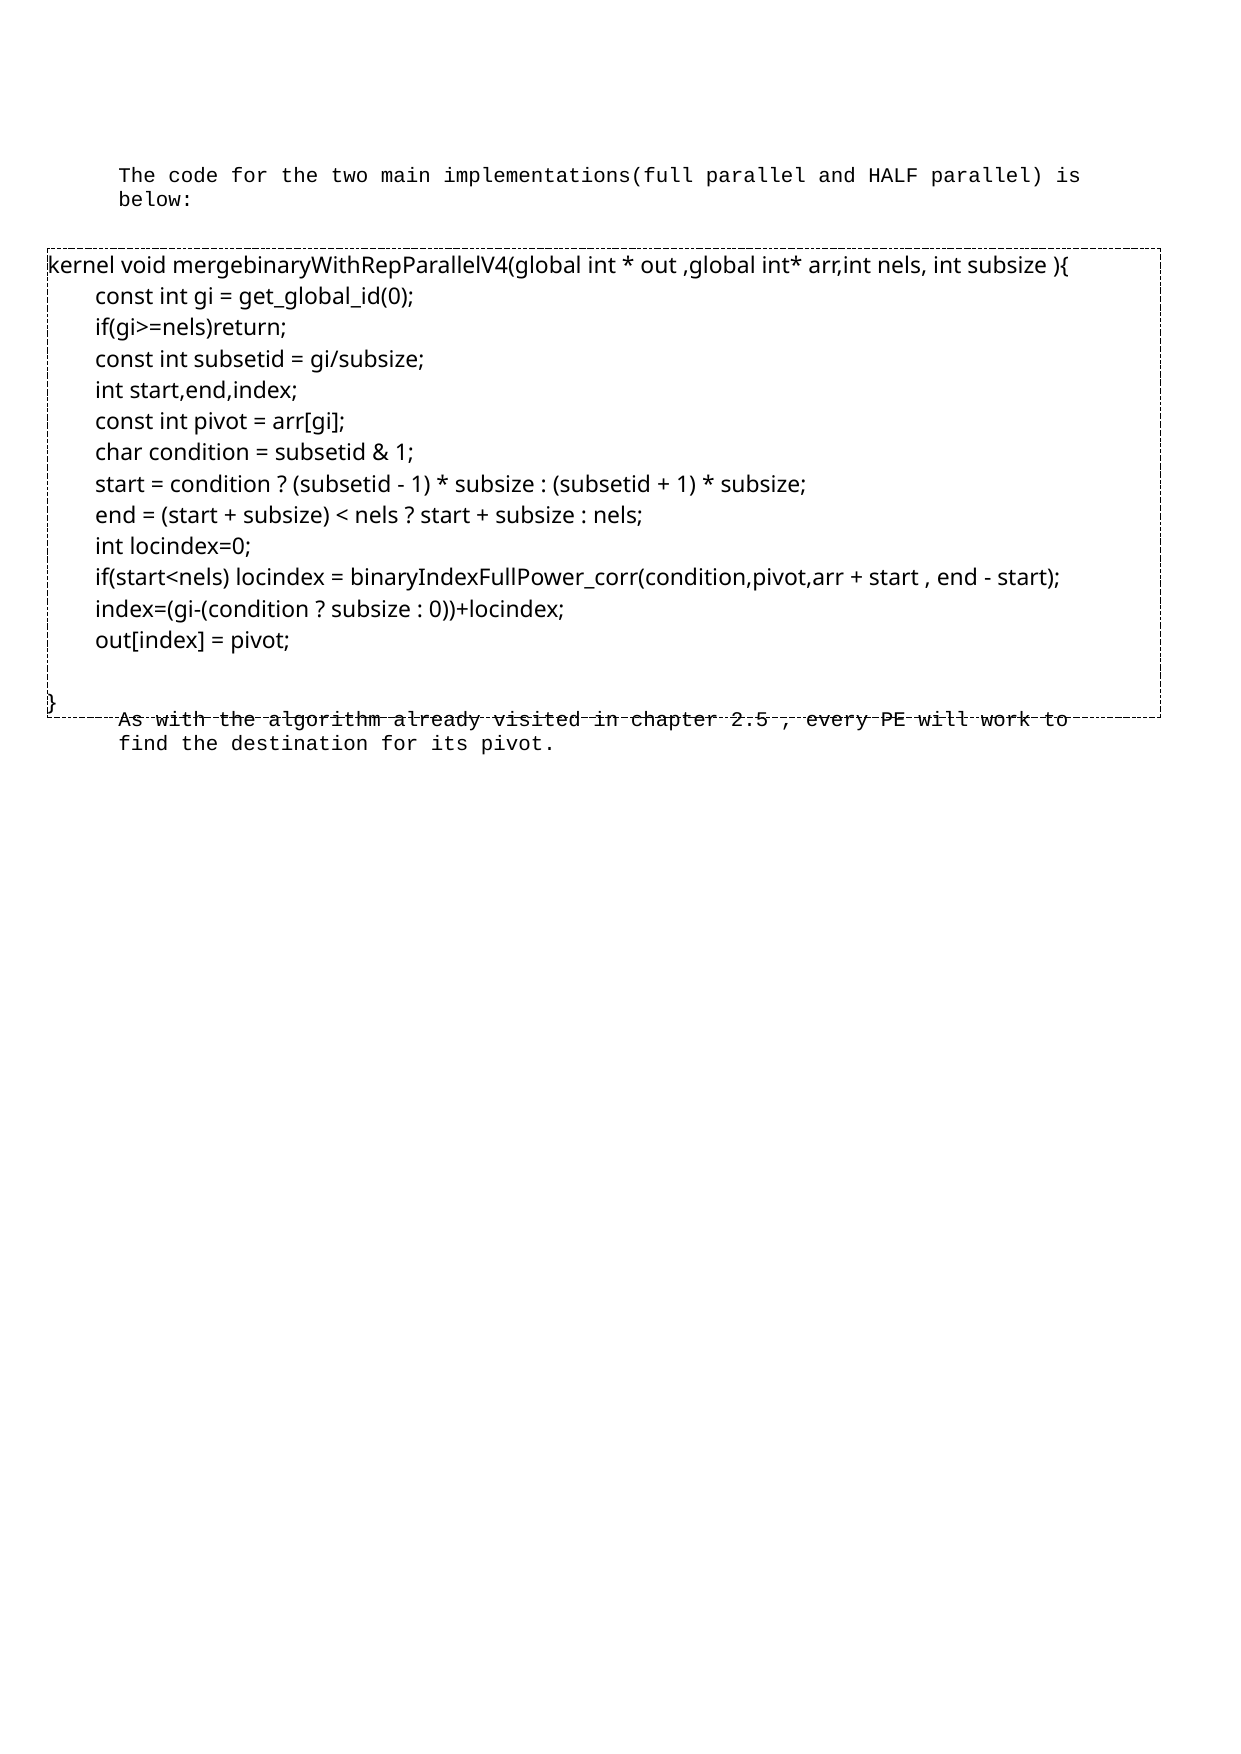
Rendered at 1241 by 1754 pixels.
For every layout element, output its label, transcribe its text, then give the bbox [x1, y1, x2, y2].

text As with the algorithm already visited in chapter 2.5 , every PE will work to find the destination for its pivot. [118, 709, 1122, 757]
text The code for the two main implementations(full parallel and HALF parallel) is below: [118, 165, 1122, 213]
